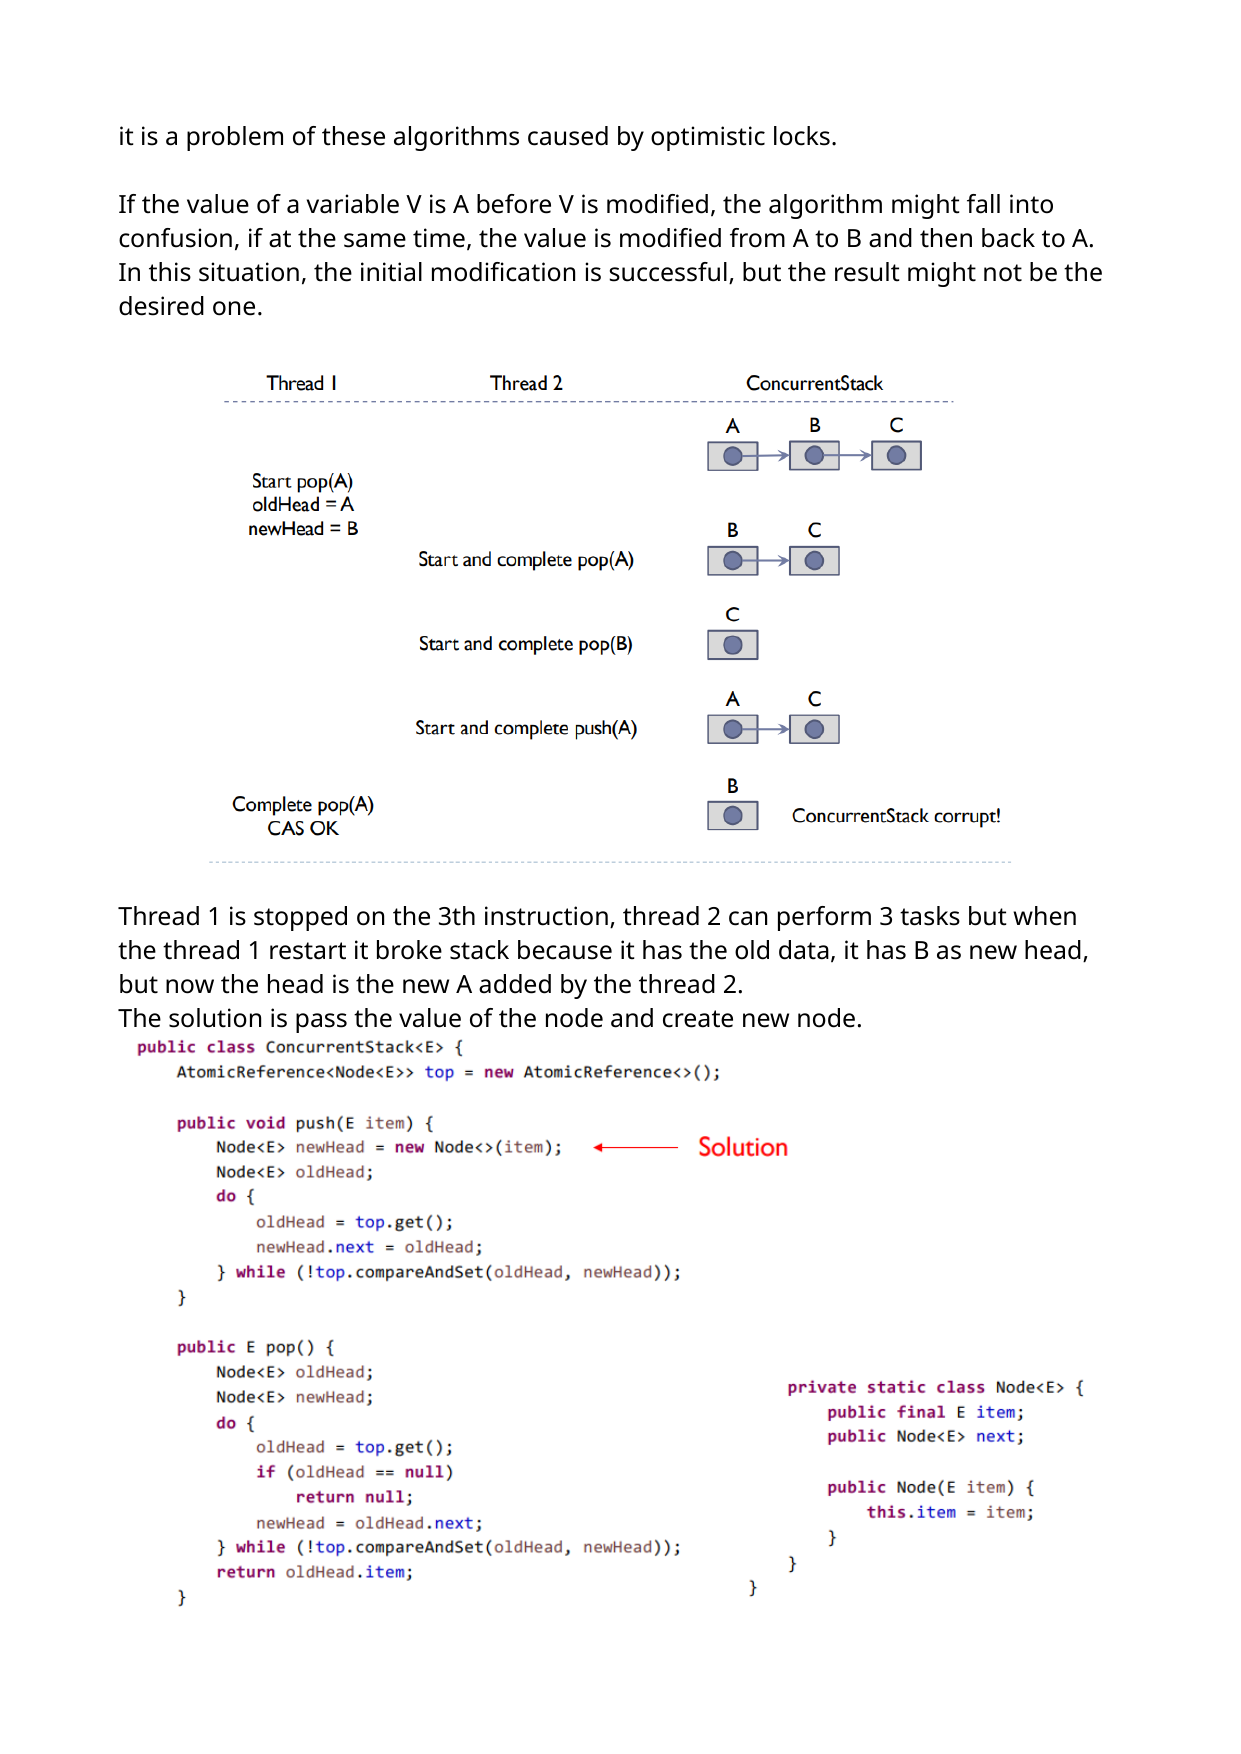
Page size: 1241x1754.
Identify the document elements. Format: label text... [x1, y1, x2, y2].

picture [118, 1035, 1123, 1634]
text Thread 1 is stopped on the 3th instruction, thread 2 can perform 3 tasks but when the thread 1 restart it broke stack because it has the old data, it has B as new head, but now the head is the new A added by the thread 2. [118, 899, 1122, 1001]
text If the value of a variable V is A before V is modified, the algorithm might fall into confusion, if at the same time, the value is modified from A to B and then back to A. In this situation, the initial modification is successful, but the result might not be the desired one. [118, 186, 1122, 322]
text The solution is pass the value of the node and create new node. [118, 1001, 1122, 1035]
text it is a problem of these algorithms caused by optimistic locks. [118, 118, 1122, 152]
picture [201, 356, 1039, 865]
